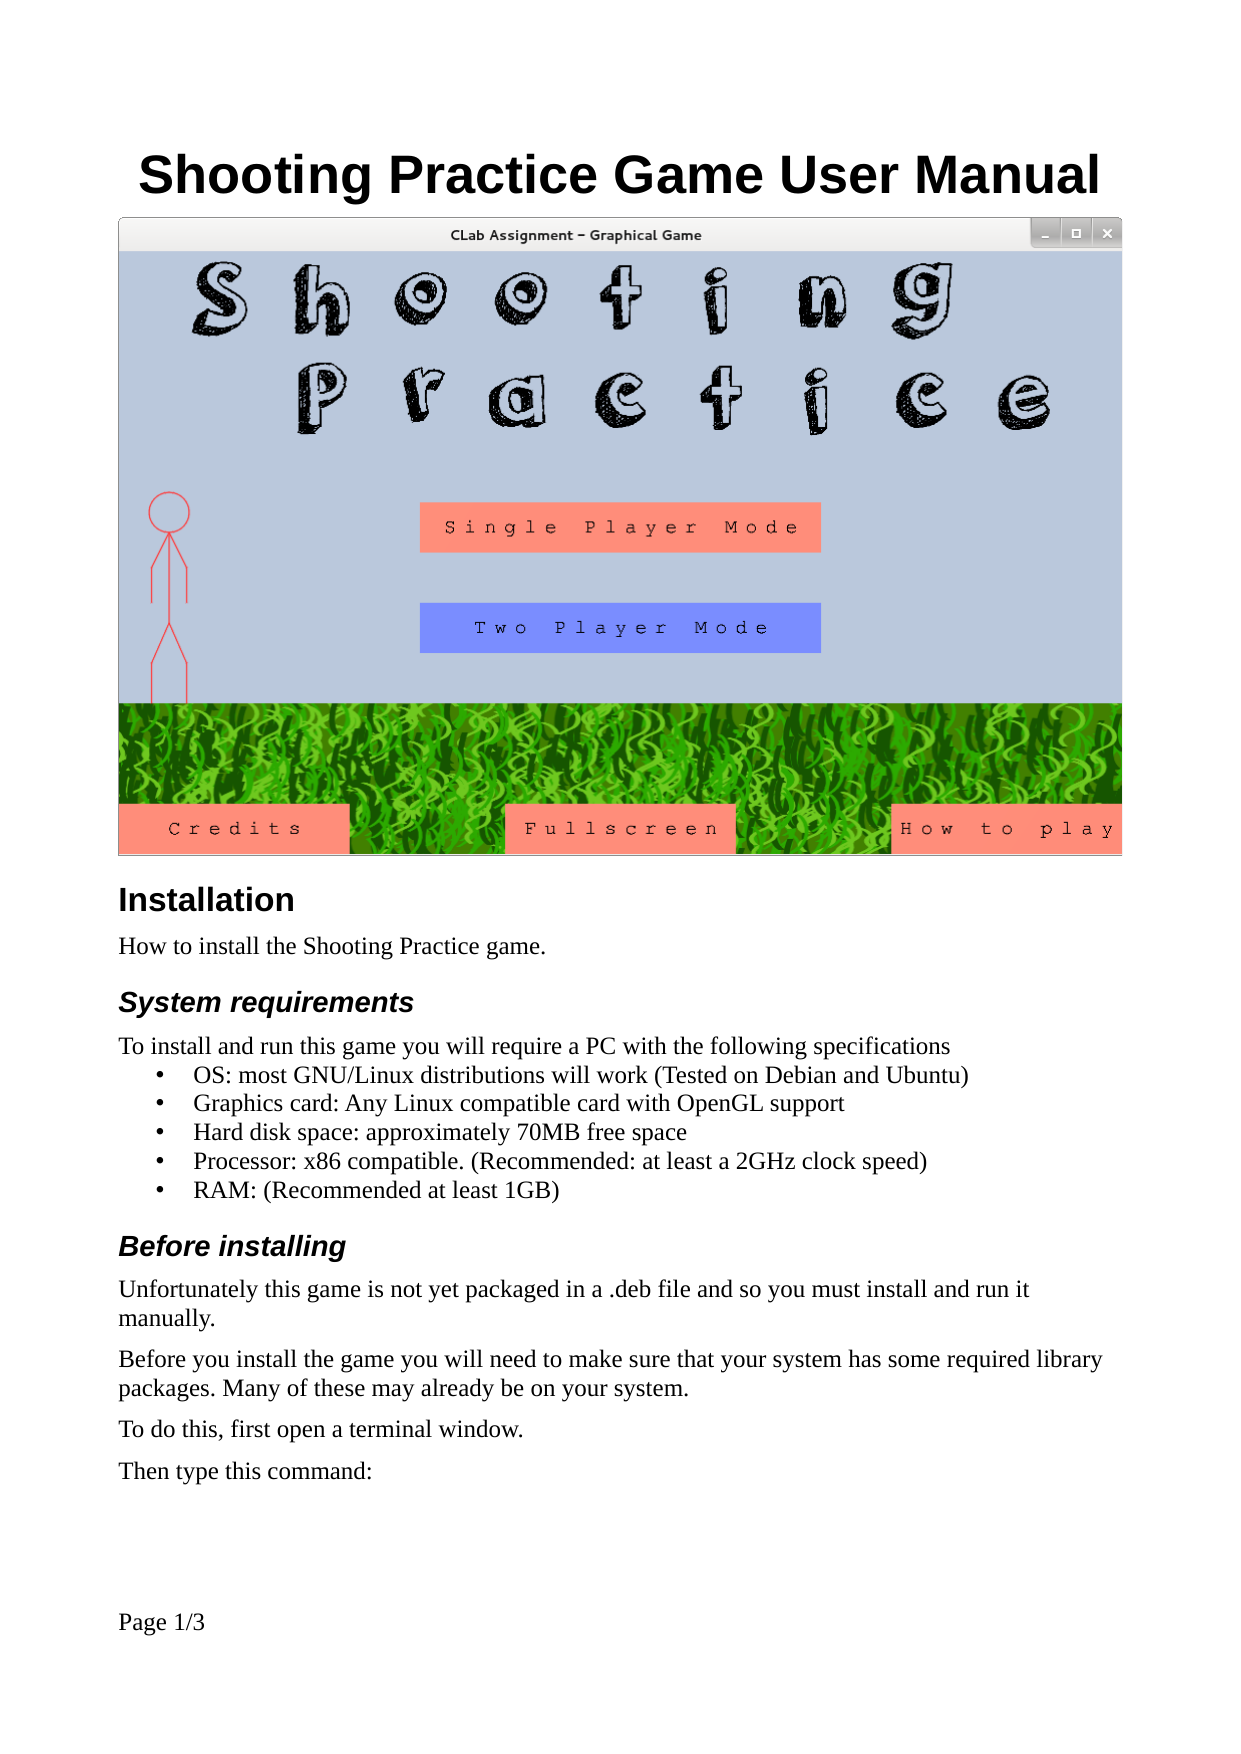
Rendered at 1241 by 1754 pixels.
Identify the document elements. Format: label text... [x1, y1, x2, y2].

subtitle System requirements [118, 985, 1122, 1018]
list Hard disk space: approximately 70MB free space [156, 1117, 1122, 1146]
picture [118, 217, 1123, 856]
list RAM: (Recommended at least 1GB) [156, 1175, 1122, 1203]
text Unfortunately this game is not yet packaged in a .deb file and so you must install and run it manually. [118, 1274, 1122, 1332]
list OS: most GNU/Linux distributions will work (Tested on Debian and Ubuntu) [156, 1060, 1122, 1088]
text Before you install the game you will need to make sure that your system has some required library packages. Many of these may already be on your system. [118, 1344, 1122, 1402]
subtitle Before installing [118, 1228, 1122, 1262]
subtitle Installation [118, 880, 1122, 919]
text To do this, first open a terminal window. [118, 1414, 1122, 1443]
text To install and run this game you will require a PC with the following specifications [118, 1031, 1122, 1060]
text How to install the Shooting Practice game. [118, 931, 1122, 960]
list Processor: x86 compatible. (Recommended: at least a 2GHz clock speed) [156, 1146, 1122, 1175]
list Graphics card: Any Linux compatible card with OpenGL support [156, 1088, 1122, 1117]
text Then type this command: [118, 1456, 1122, 1484]
title Shooting Practice Game User Manual [118, 143, 1122, 205]
